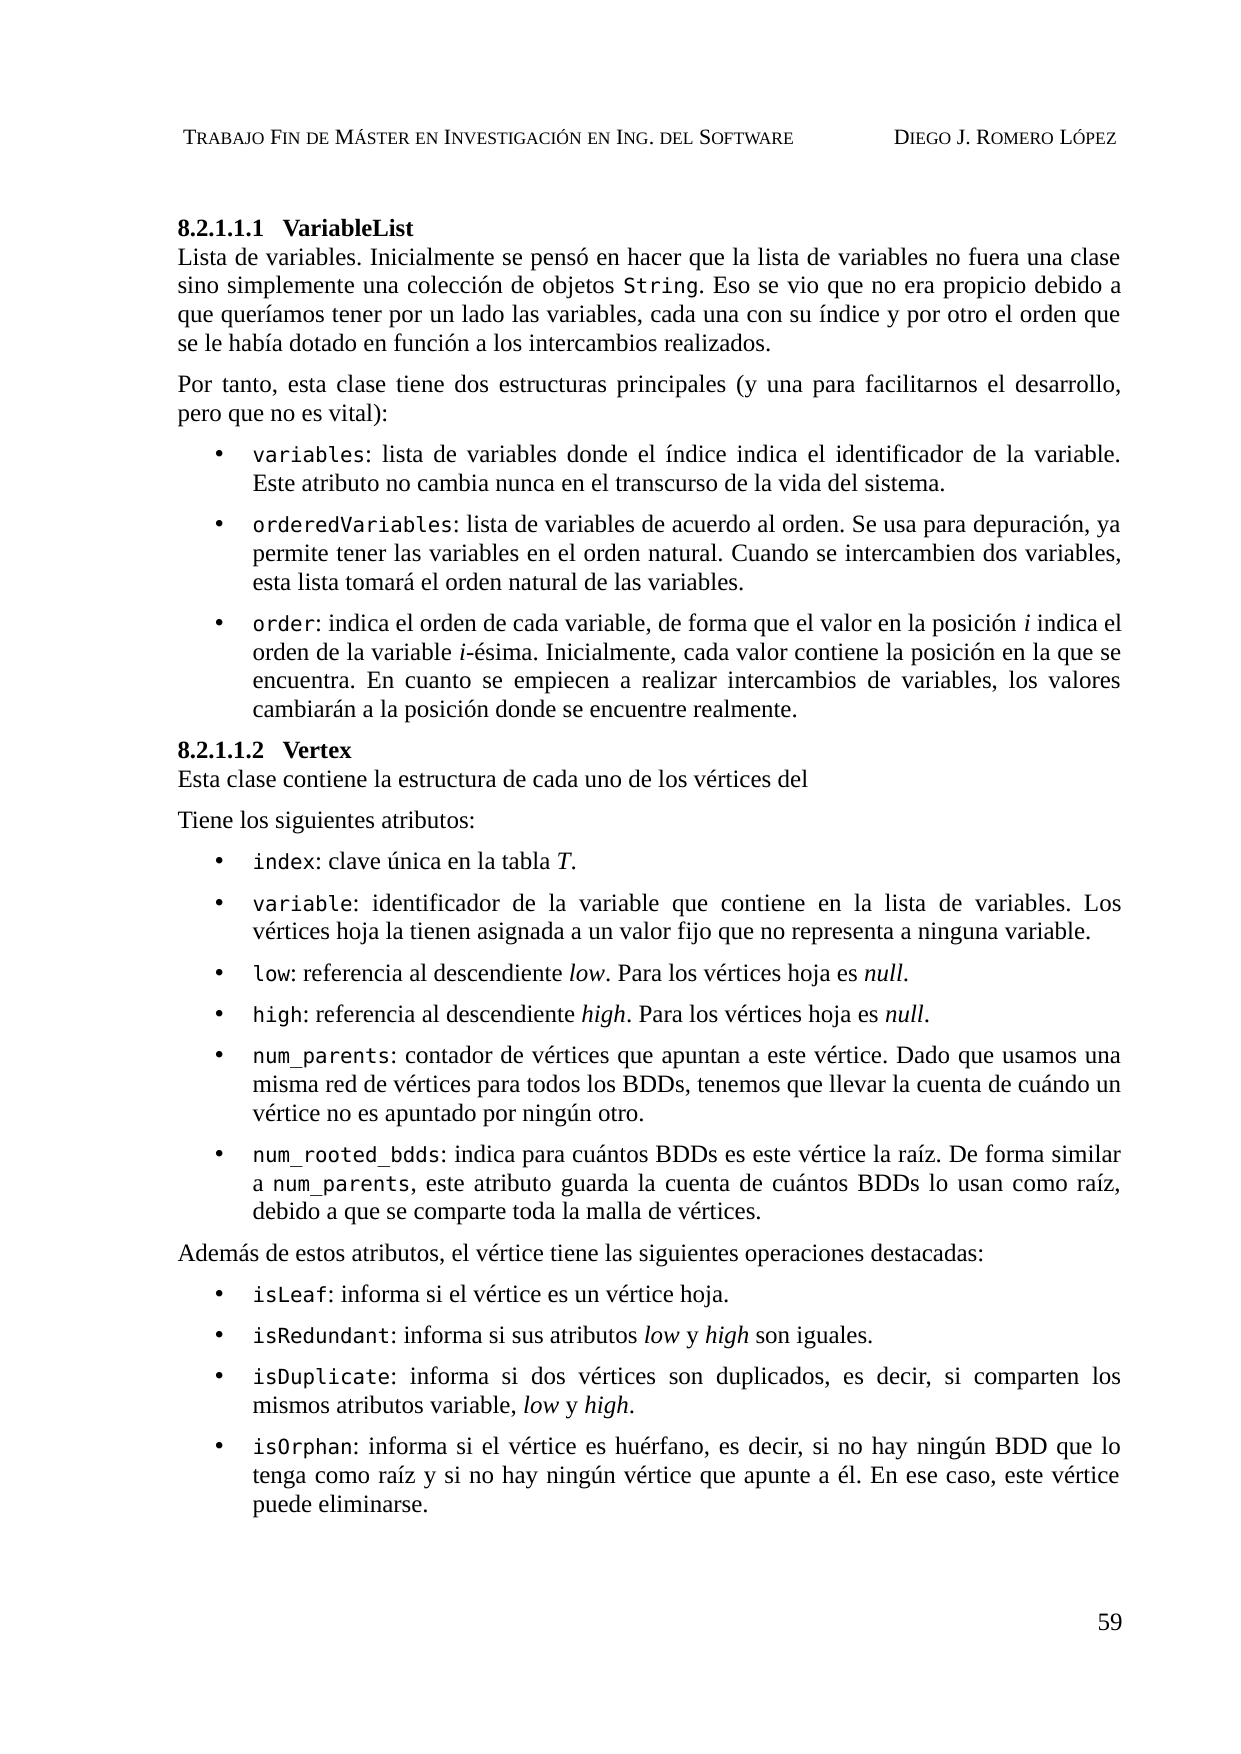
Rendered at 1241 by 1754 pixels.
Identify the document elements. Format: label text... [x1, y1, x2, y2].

list orderedVariables: lista de variables de acuerdo al orden. Se usa para depuración, ya permite tener las variables en el orden natural. Cuando se intercambien dos variables, esta lista tomará el orden natural de las variables. [215, 509, 1122, 595]
text Esta clase contiene la estructura de cada uno de los vértices del [177, 764, 1122, 793]
list variables: lista de variables donde el índice indica el identificador de la variable. Este atributo no cambia nunca en el transcurso de la vida del sistema. [215, 439, 1122, 497]
list num_rooted_bdds: indica para cuántos BDDs es este vértice la raíz. De forma similar a num_parents, este atributo guarda la cuenta de cuántos BDDs lo usan como raíz, debido a que se comparte toda la malla de vértices. [215, 1139, 1122, 1225]
text Por tanto, esta clase tiene dos estructuras principales (y una para facilitarnos el desarrollo, pero que no es vital): [177, 369, 1122, 427]
list isOrphan: informa si el vértice es huérfano, es decir, si no hay ningún BDD que lo tenga como raíz y si no hay ningún vértice que apunte a él. En ese caso, este vértice puede eliminarse. [215, 1431, 1122, 1518]
subtitle VariableList [177, 213, 1122, 242]
list index: clave única en la tabla T. [215, 846, 1122, 875]
subtitle Vertex [177, 735, 1122, 764]
text Además de estos atributos, el vértice tiene las siguientes operaciones destacadas: [177, 1238, 1122, 1266]
text Tiene los siguientes atributos: [177, 805, 1122, 834]
list variable: identificador de la variable que contiene en la lista de variables. Los vértices hoja la tienen asignada a un valor fijo que no representa a ninguna variable. [215, 888, 1122, 945]
text Lista de variables. Inicialmente se pensó en hacer que la lista de variables no fuera una clase sino simplemente una colección de objetos String. Eso se vio que no era propicio debido a que queríamos tener por un lado las variables, cada una con su índice y por otro el orden que se le había dotado en función a los intercambios realizados. [177, 242, 1122, 357]
list num_parents: contador de vértices que apuntan a este vértice. Dado que usamos una misma red de vértices para todos los BDDs, tenemos que llevar la cuenta de cuándo un vértice no es apuntado por ningún otro. [215, 1040, 1122, 1126]
list high: referencia al descendiente high. Para los vértices hoja es null. [215, 999, 1122, 1028]
list low: referencia al descendiente low. Para los vértices hoja es null. [215, 958, 1122, 986]
list order: indica el orden de cada variable, de forma que el valor en la posición i indica el orden de la variable i-ésima. Inicialmente, cada valor contiene la posición en la que se encuentra. En cuanto se empiecen a realizar intercambios de variables, los valores cambiarán a la posición donde se encuentre realmente. [215, 608, 1122, 723]
list isLeaf: informa si el vértice es un vértice hoja. [215, 1279, 1122, 1308]
list isRedundant: informa si sus atributos low y high son iguales. [215, 1320, 1122, 1349]
list isDuplicate: informa si dos vértices son duplicados, es decir, si comparten los mismos atributos variable, low y high. [215, 1361, 1122, 1419]
